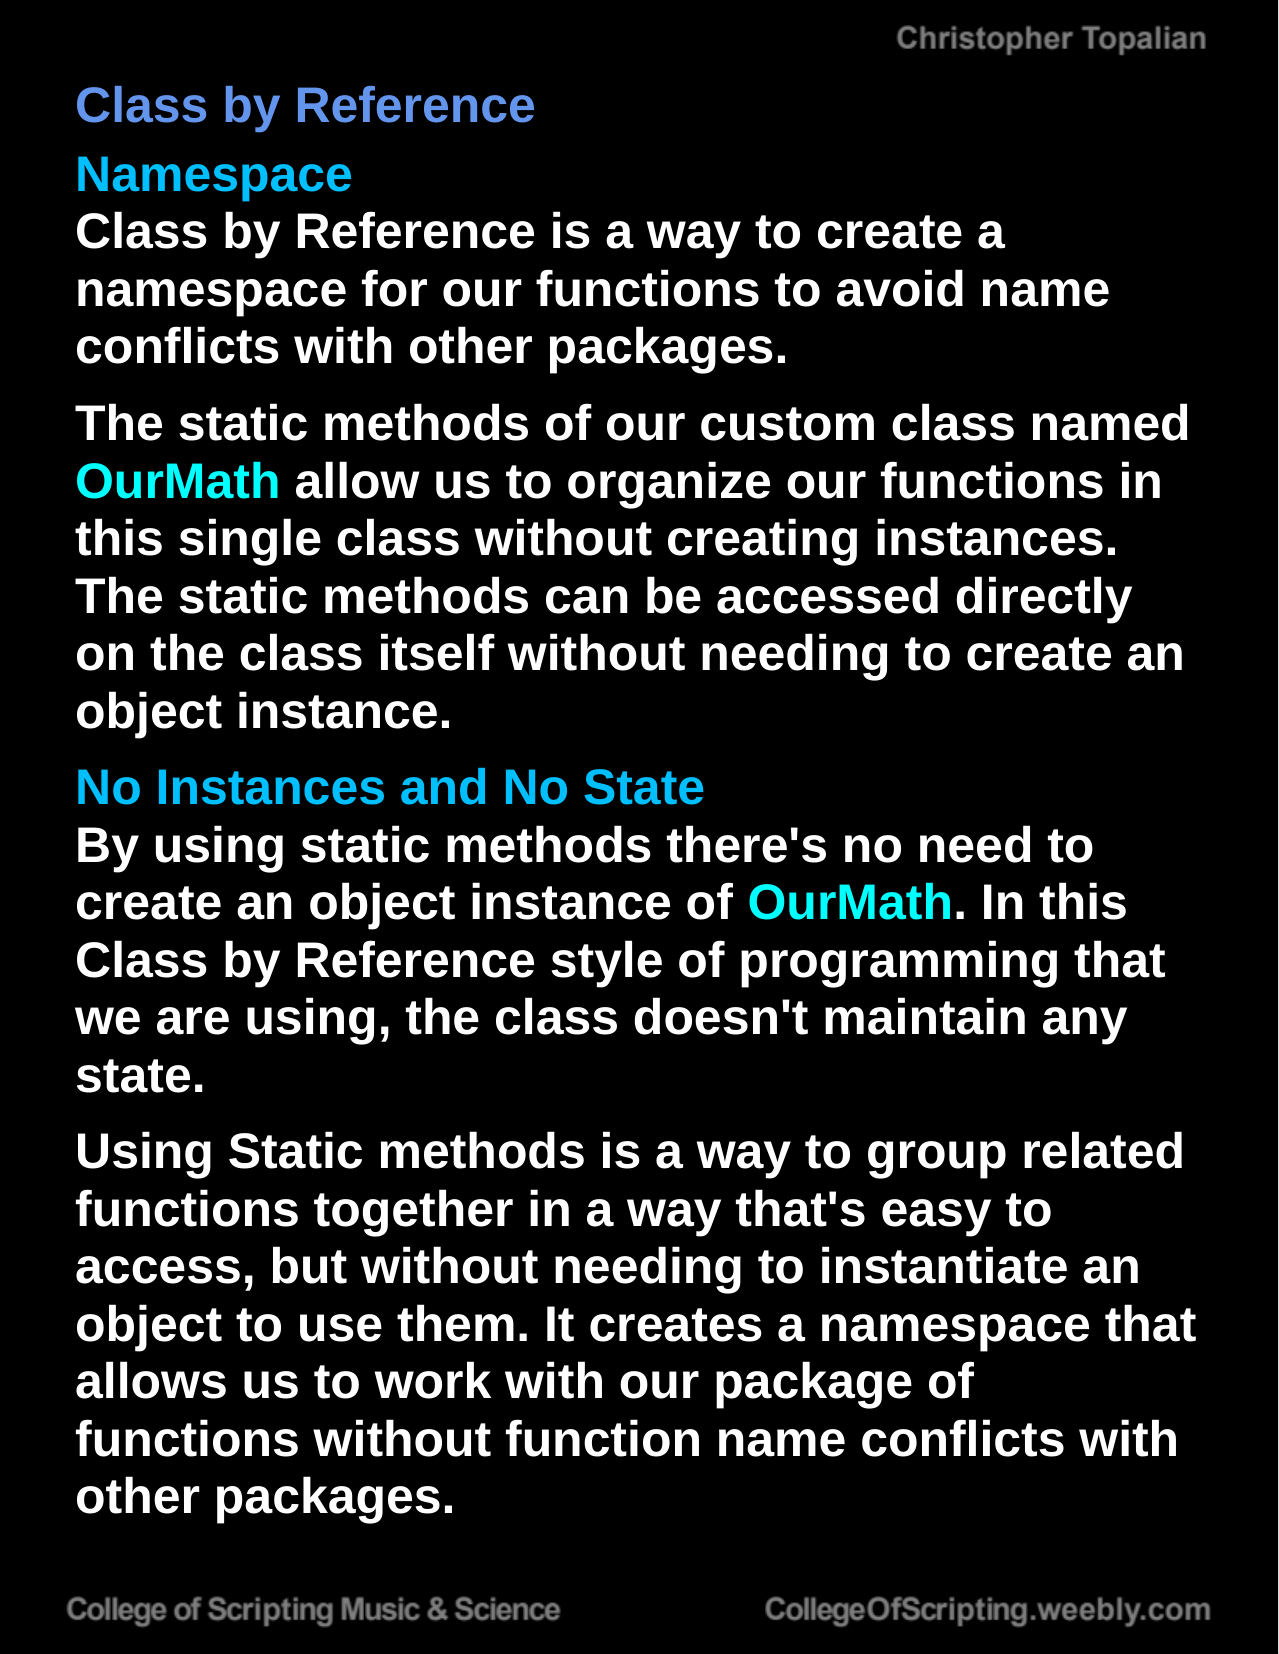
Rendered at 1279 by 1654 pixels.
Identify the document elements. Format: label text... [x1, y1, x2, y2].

text By using static methods there's no need to create an object instance of OurMath. In this Class by Reference style of programming that we are using, the class doesn't maintain any state. [75, 815, 1203, 1103]
text The static methods can be accessed directly on the class itself without needing to create an object instance. [75, 566, 1203, 739]
text The static methods of our custom class named OurMath allow us to organize our functions in this single class without creating instances. [75, 394, 1203, 566]
text Class by Reference is a way to create a namespace for our functions to avoid name conflicts with other packages. [75, 202, 1203, 374]
text Using Static methods is a way to group related functions together in a way that's easy to access, but without needing to instantiate an object to use them. It creates a namespace that allows us to work with our package of functions without function name conflicts with other packages. [75, 1122, 1203, 1524]
text Namespace [75, 144, 1203, 202]
subtitle Class by Reference [75, 75, 1203, 132]
text No Instances and No State [75, 758, 1203, 815]
